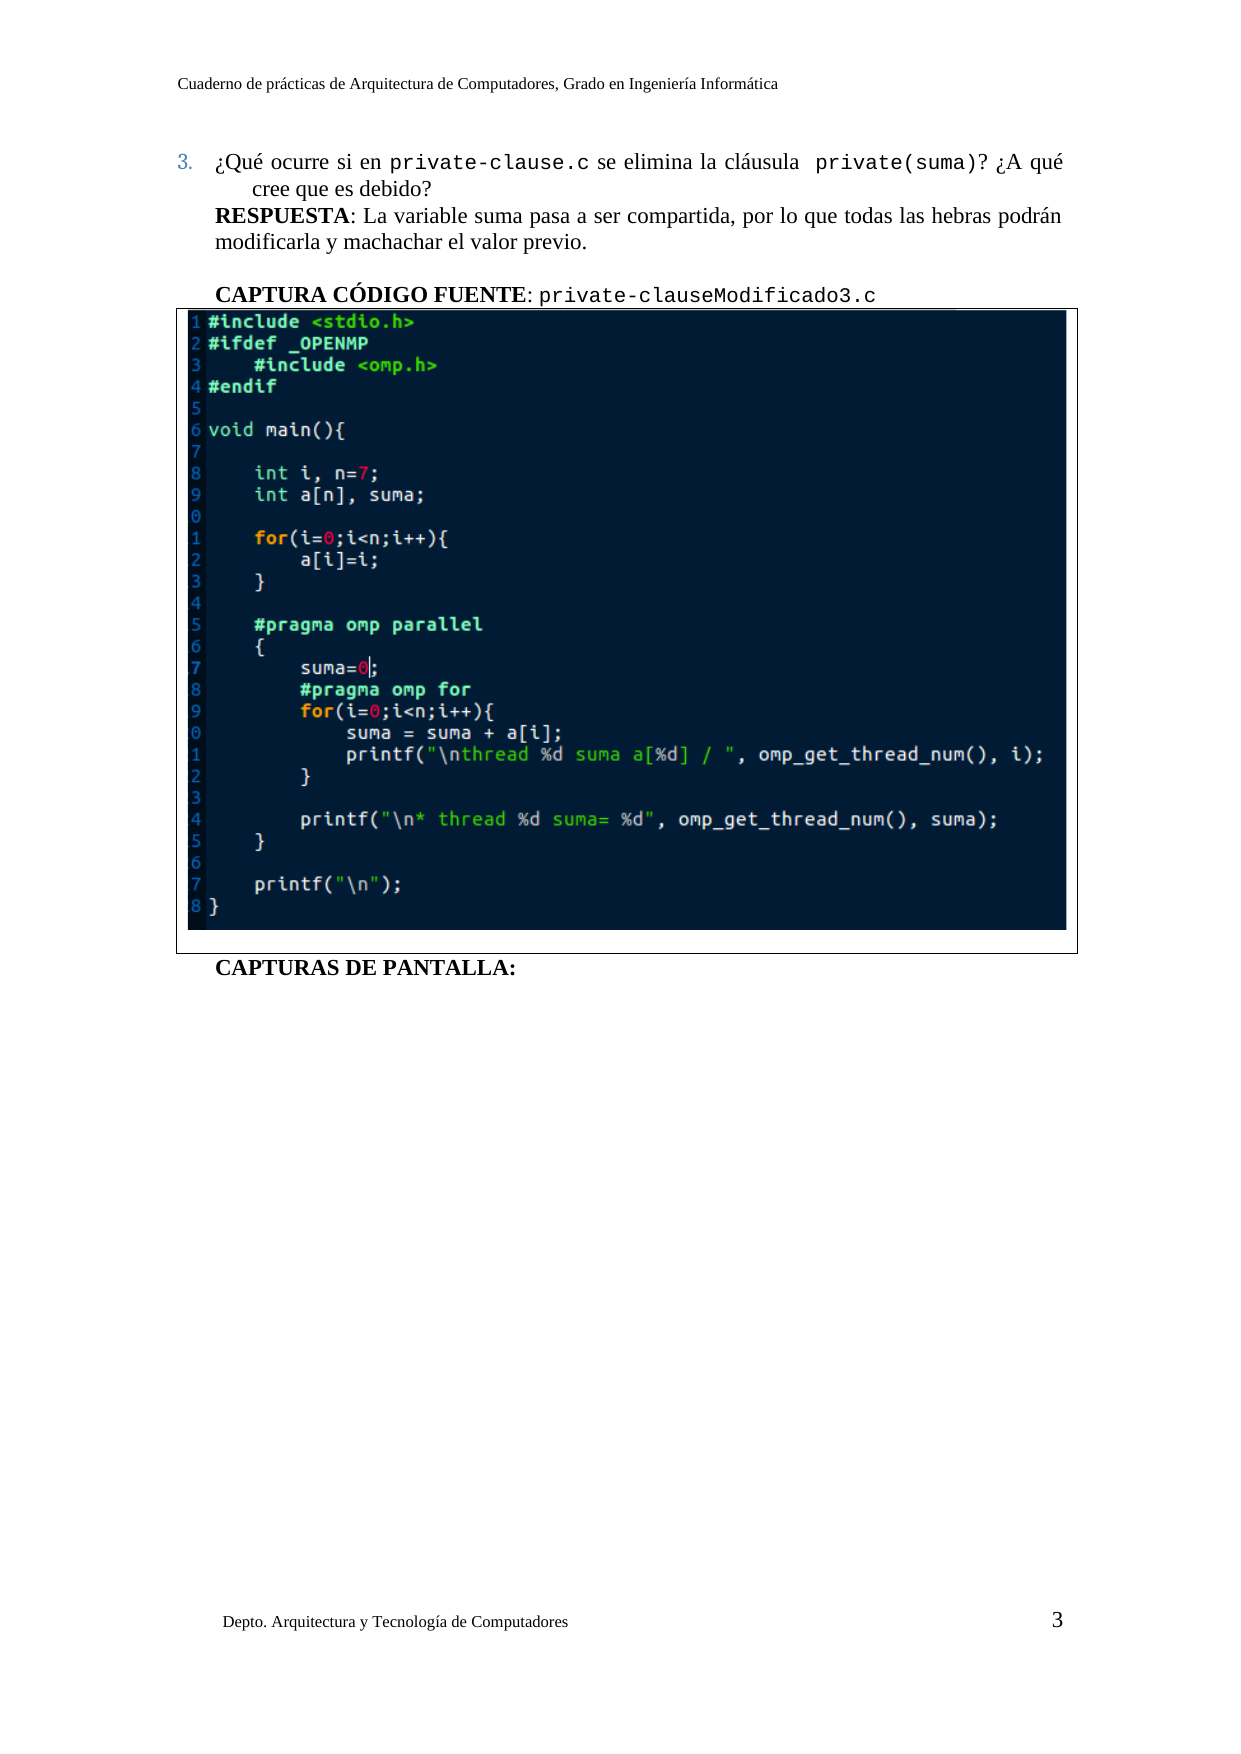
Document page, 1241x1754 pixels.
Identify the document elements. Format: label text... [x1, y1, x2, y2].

list ¿Qué ocurre si en private-clause.c se elimina la cláusula private(suma)? ¿A qué cree que es debido? [177, 148, 1063, 202]
table_header [177, 309, 187, 929]
table_header [1067, 309, 1077, 929]
picture [187, 309, 1067, 930]
table_header [177, 930, 1077, 953]
text RESPUESTA: La variable suma pasa a ser compartida, por lo que todas las hebras podrán modificarla y machachar el valor previo. [215, 202, 1063, 254]
text CAPTURAS DE PANTALLA: [215, 954, 1063, 980]
text CAPTURA CÓDIGO FUENTE: private-clauseModificado3.c [215, 281, 1063, 308]
